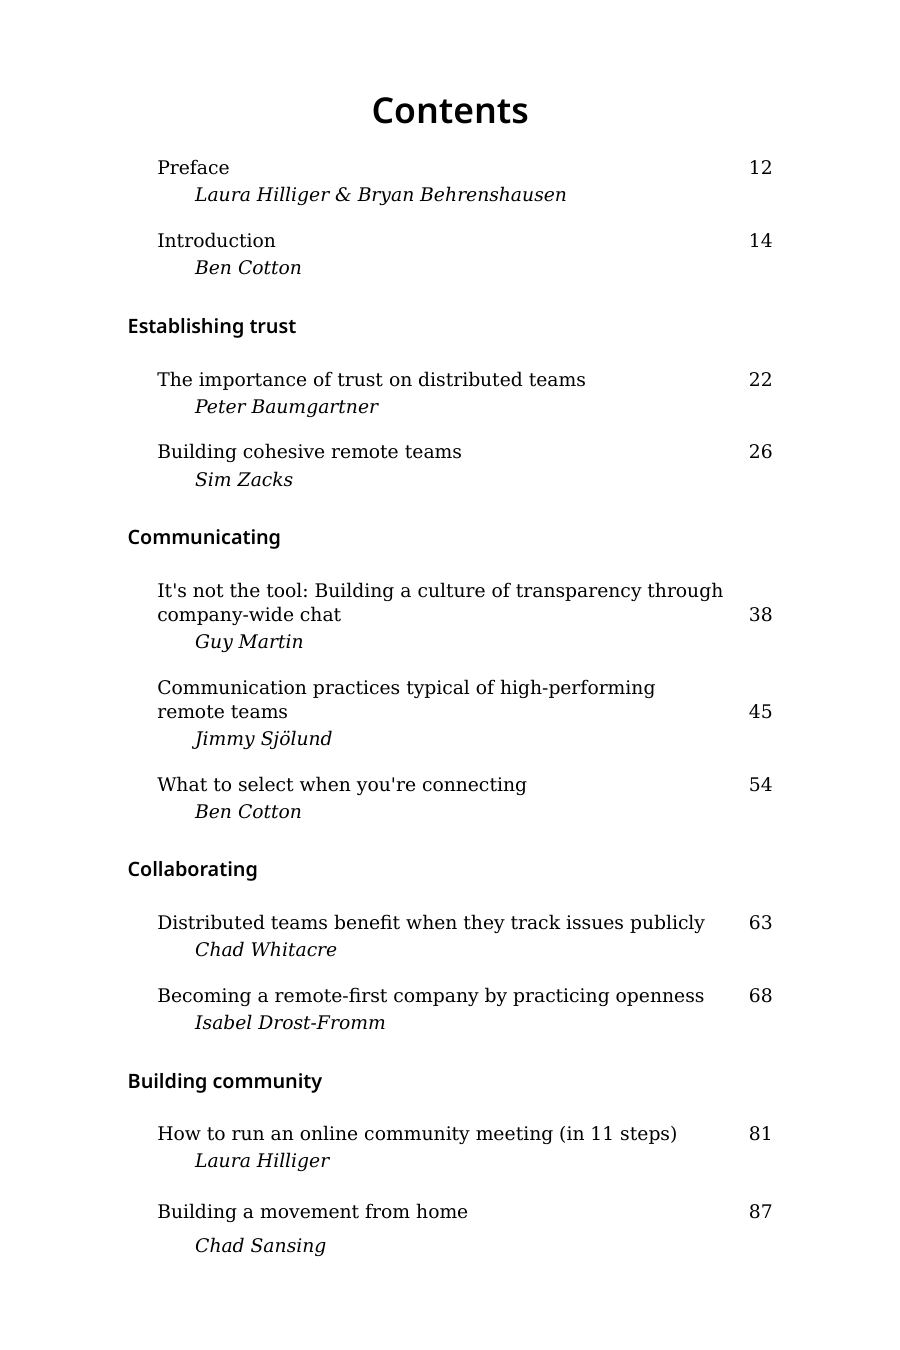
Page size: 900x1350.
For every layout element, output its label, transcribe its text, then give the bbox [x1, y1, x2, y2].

text The importance of trust on distributed teams 22 [157, 369, 772, 391]
text Peter Baumgartner [195, 396, 772, 418]
text Preface 12 [157, 157, 772, 179]
text Laura Hilliger & Bryan Behrenshausen [195, 184, 772, 206]
text Collaborating [127, 856, 772, 883]
text Jimmy Sjölund [195, 728, 772, 750]
text Building cohesive remote teams 26 [157, 442, 772, 463]
text Becoming a remote-first company by practicing openness 68 [157, 985, 772, 1007]
text Building community [127, 1067, 772, 1094]
subtitle Contents [127, 85, 772, 133]
text Sim Zacks [195, 469, 772, 491]
text Chad Whitacre [195, 939, 772, 961]
text Introduction 14 [157, 230, 772, 252]
text Communicating [127, 523, 772, 550]
text Ben Cotton [195, 801, 772, 823]
text It's not the tool: Building a culture of transparency through company-wide chat 38 [157, 580, 772, 626]
text Guy Martin [195, 631, 772, 653]
text What to select when you're connecting 54 [157, 774, 772, 796]
text Communication practices typical of high-performing remote teams 45 [157, 677, 772, 723]
text Establishing trust [127, 312, 772, 339]
text Laura Hilliger [195, 1151, 772, 1172]
text How to run an online community meeting (in 11 steps) 81 [157, 1123, 772, 1145]
text ﻿Building a movement from home 87 [157, 1196, 772, 1229]
text Isabel Drost-Fromm [195, 1012, 772, 1034]
text Distributed teams benefit when they track issues publicly 63 [157, 912, 772, 934]
text Chad Sansing [195, 1235, 772, 1257]
text Ben Cotton [195, 257, 772, 279]
